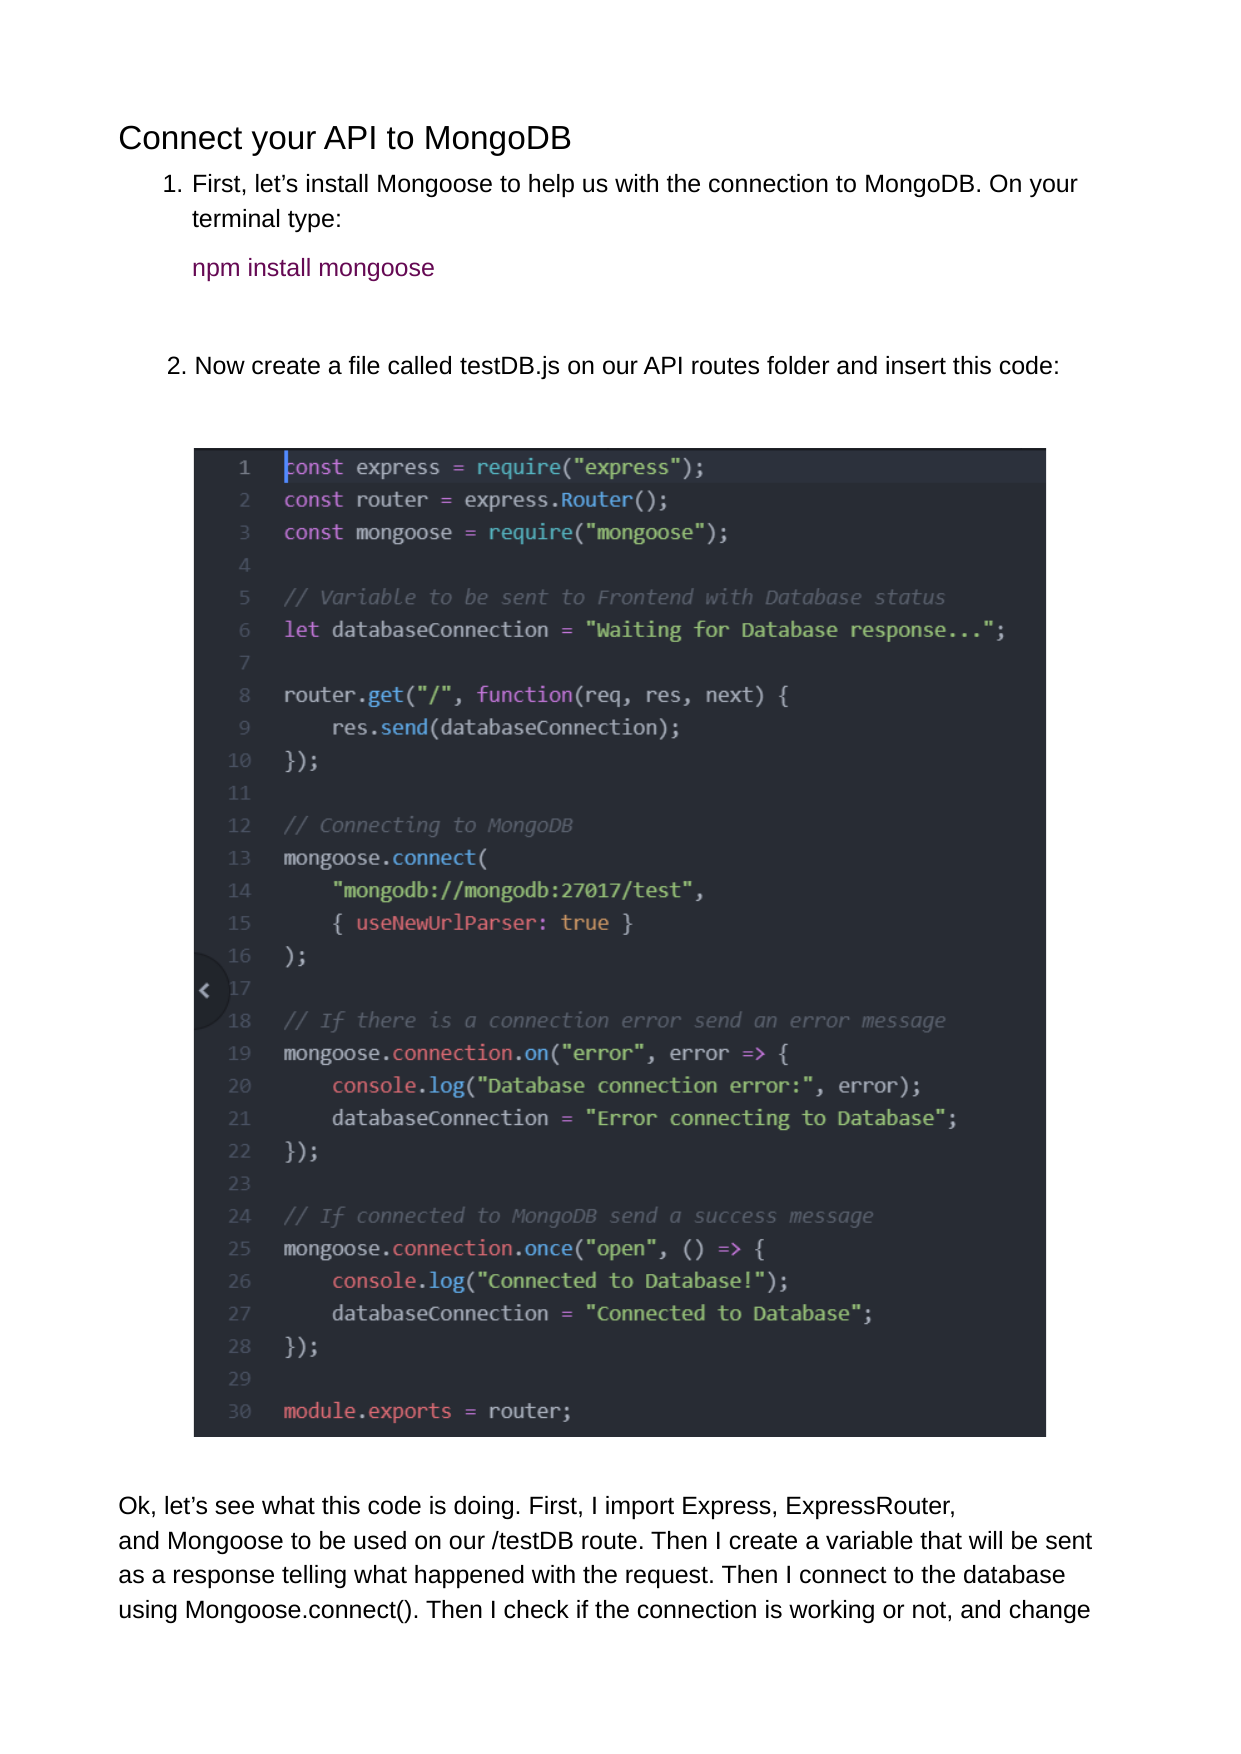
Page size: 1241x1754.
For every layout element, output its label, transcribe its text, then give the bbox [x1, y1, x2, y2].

picture [193, 448, 1047, 1437]
text 2. Now create a file called testDB.js on our API routes folder and insert this code: [118, 351, 1122, 379]
subtitle Connect your API to MongoDB [118, 118, 1122, 157]
list First, let’s install Mongoose to help us with the connection to MongoDB. On your terminal type: [162, 169, 1122, 232]
text Ok, let’s see what this code is doing. First, I import Express, ExpressRouter, and Mongoose to be used on our /testDB route. Then I create a variable that will be sent as a response telling what happened with the request. Then I connect to the database using Mongoose.connect(). Then I check if the connection is working or not, and change [118, 1491, 1122, 1623]
list npm install mongoose [162, 253, 1122, 281]
